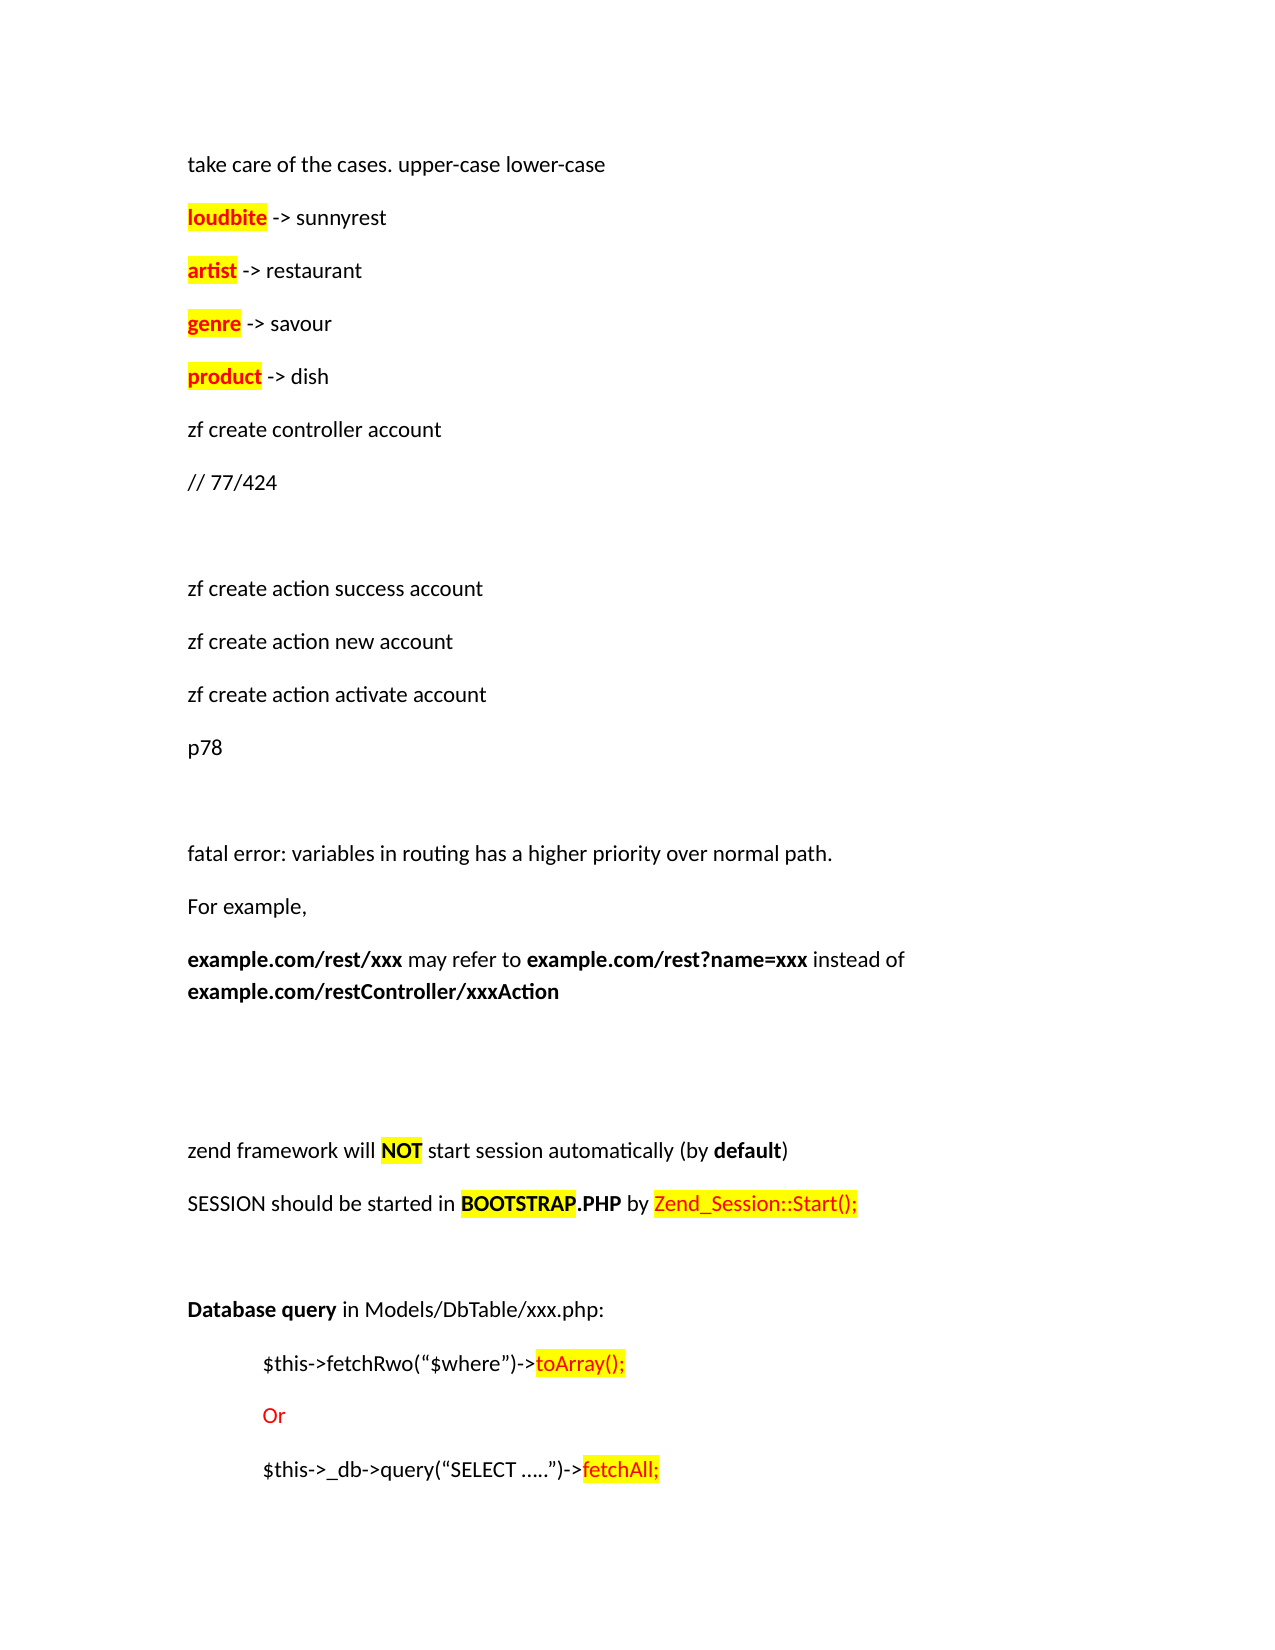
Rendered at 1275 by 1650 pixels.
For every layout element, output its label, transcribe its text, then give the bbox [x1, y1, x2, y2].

text loudbite -> sunnyrest [187, 203, 1087, 231]
text zf create action new account [187, 627, 1087, 655]
text $this->_db->query(“SELECT …..”)->fetchAll; [187, 1455, 1087, 1483]
text artist -> restaurant [187, 256, 1087, 284]
text zf create action activate account [187, 680, 1087, 708]
text SESSION should be started in BOOTSTRAP.PHP by Zend_Session::Start(); [187, 1189, 1087, 1218]
text genre -> savour [187, 309, 1087, 337]
text fatal error: variables in routing has a higher priority over normal path. [187, 839, 1087, 867]
text take care of the cases. upper-case lower-case [187, 150, 1087, 178]
text Database query in Models/DbTable/xxx.php: [187, 1296, 1087, 1324]
text zend framework will NOT start session automatically (by default) [187, 1137, 1087, 1164]
text $this->fetchRwo(“$where”)->toArray(); [187, 1349, 1087, 1377]
text // 77/424 [187, 468, 1087, 496]
text product -> dish [187, 362, 1087, 390]
text zf create controller account [187, 415, 1087, 443]
text example.com/rest/xxx may refer to example.com/rest?name=xxx instead of example.com/restController/xxxAction [187, 945, 1087, 1006]
text p78 [187, 733, 1087, 761]
text zf create action success account [187, 574, 1087, 602]
text For example, [187, 892, 1087, 920]
text Or [187, 1402, 1087, 1430]
